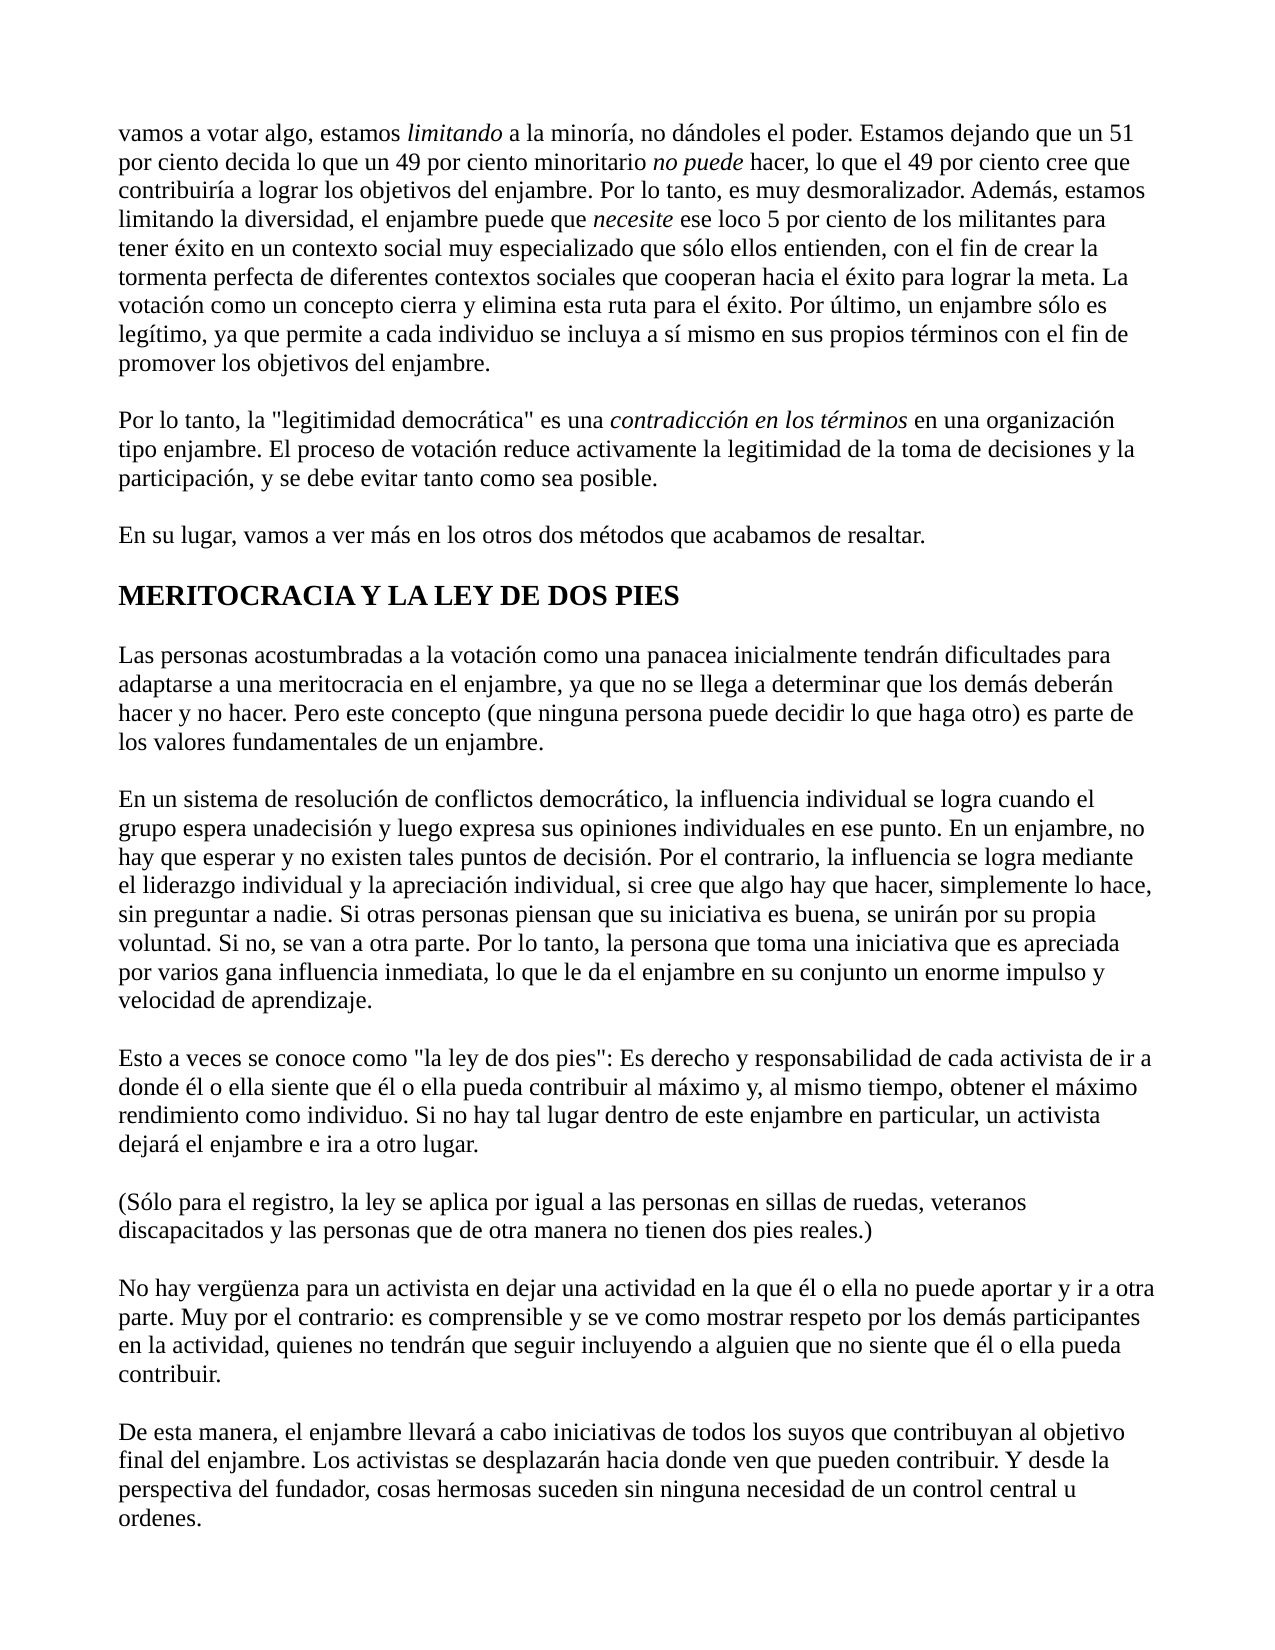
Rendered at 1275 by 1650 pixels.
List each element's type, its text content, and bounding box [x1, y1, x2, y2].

text En su lugar, vamos a ver más en los otros dos métodos que acabamos de resaltar. [118, 521, 1157, 549]
text De esta manera, el enjambre llevará a cabo iniciativas de todos los suyos que contribuyan al objetivo final del enjambre. Los activistas se desplazarán hacia donde ven que pueden contribuir. Y desde la perspectiva del fundador, cosas hermosas suceden sin ninguna necesidad de un control central u ordenes. [118, 1417, 1157, 1532]
text No hay vergüenza para un activista en dejar una actividad en la que él o ella no puede aportar y ir a otra parte. Muy por el contrario: es comprensible y se ve como mostrar respeto por los demás participantes en la actividad, quienes no tendrán que seguir incluyendo a alguien que no siente que él o ella pueda contribuir. [118, 1273, 1157, 1388]
text MERITOCRACIA Y LA LEY DE DOS PIES [118, 578, 1157, 612]
text Por lo tanto, la "legitimidad democrática" es una contradicción en los términos en una organización tipo enjambre. El proceso de votación reduce activamente la legitimidad de la toma de decisiones y la participación, y se debe evitar tanto como sea posible. [118, 406, 1157, 492]
text En un sistema de resolución de conflictos democrático, la influencia individual se logra cuando el grupo espera unadecisión y luego expresa sus opiniones individuales en ese punto. En un enjambre, no hay que esperar y no existen tales puntos de decisión. Por el contrario, la influencia se logra mediante el liderazgo individual y la apreciación individual, si cree que algo hay que hacer, simplemente lo hace, sin preguntar a nadie. Si otras personas piensan que su iniciativa es buena, se unirán por su propia voluntad. Si no, se van a otra parte. Por lo tanto, la persona que toma una iniciativa que es apreciada por varios gana influencia inmediata, lo que le da el enjambre en su conjunto un enorme impulso y velocidad de aprendizaje. [118, 784, 1157, 1014]
text Esto a veces se conoce como "la ley de dos pies": Es derecho y responsabilidad de cada activista de ir a donde él o ella siente que él o ella pueda contribuir al máximo y, al mismo tiempo, obtener el máximo rendimiento como individuo. Si no hay tal lugar dentro de este enjambre en particular, un activista dejará el enjambre e ira a otro lugar. [118, 1043, 1157, 1158]
text (Sólo para el registro, la ley se aplica por igual a las personas en sillas de ruedas, veteranos discapacitados y las personas que de otra manera no tienen dos pies reales.) [118, 1187, 1157, 1244]
text Las personas acostumbradas a la votación como una panacea inicialmente tendrán dificultades para adaptarse a una meritocracia en el enjambre, ya que no se llega a determinar que los demás deberán hacer y no hacer. Pero este concepto (que ninguna persona puede decidir lo que haga otro) es parte de los valores fundamentales de un enjambre. [118, 640, 1157, 755]
text vamos a votar algo, estamos limitando a la minoría, no dándoles el poder. Estamos dejando que un 51 por ciento decida lo que un 49 por ciento minoritario no puede hacer, lo que el 49 por ciento cree que contribuiría a lograr los objetivos del enjambre. Por lo tanto, es muy desmoralizador. Además, estamos limitando la diversidad, el enjambre puede que necesite ese loco 5 por ciento de los militantes para tener éxito en un contexto social muy especializado que sólo ellos entienden, con el fin de crear la tormenta perfecta de diferentes contextos sociales que cooperan hacia el éxito para lograr la meta. La votación como un concepto cierra y elimina esta ruta para el éxito. Por último, un enjambre sólo es legítimo, ya que permite a cada individuo se incluya a sí mismo en sus propios términos con el fin de promover los objetivos del enjambre. [118, 118, 1157, 377]
